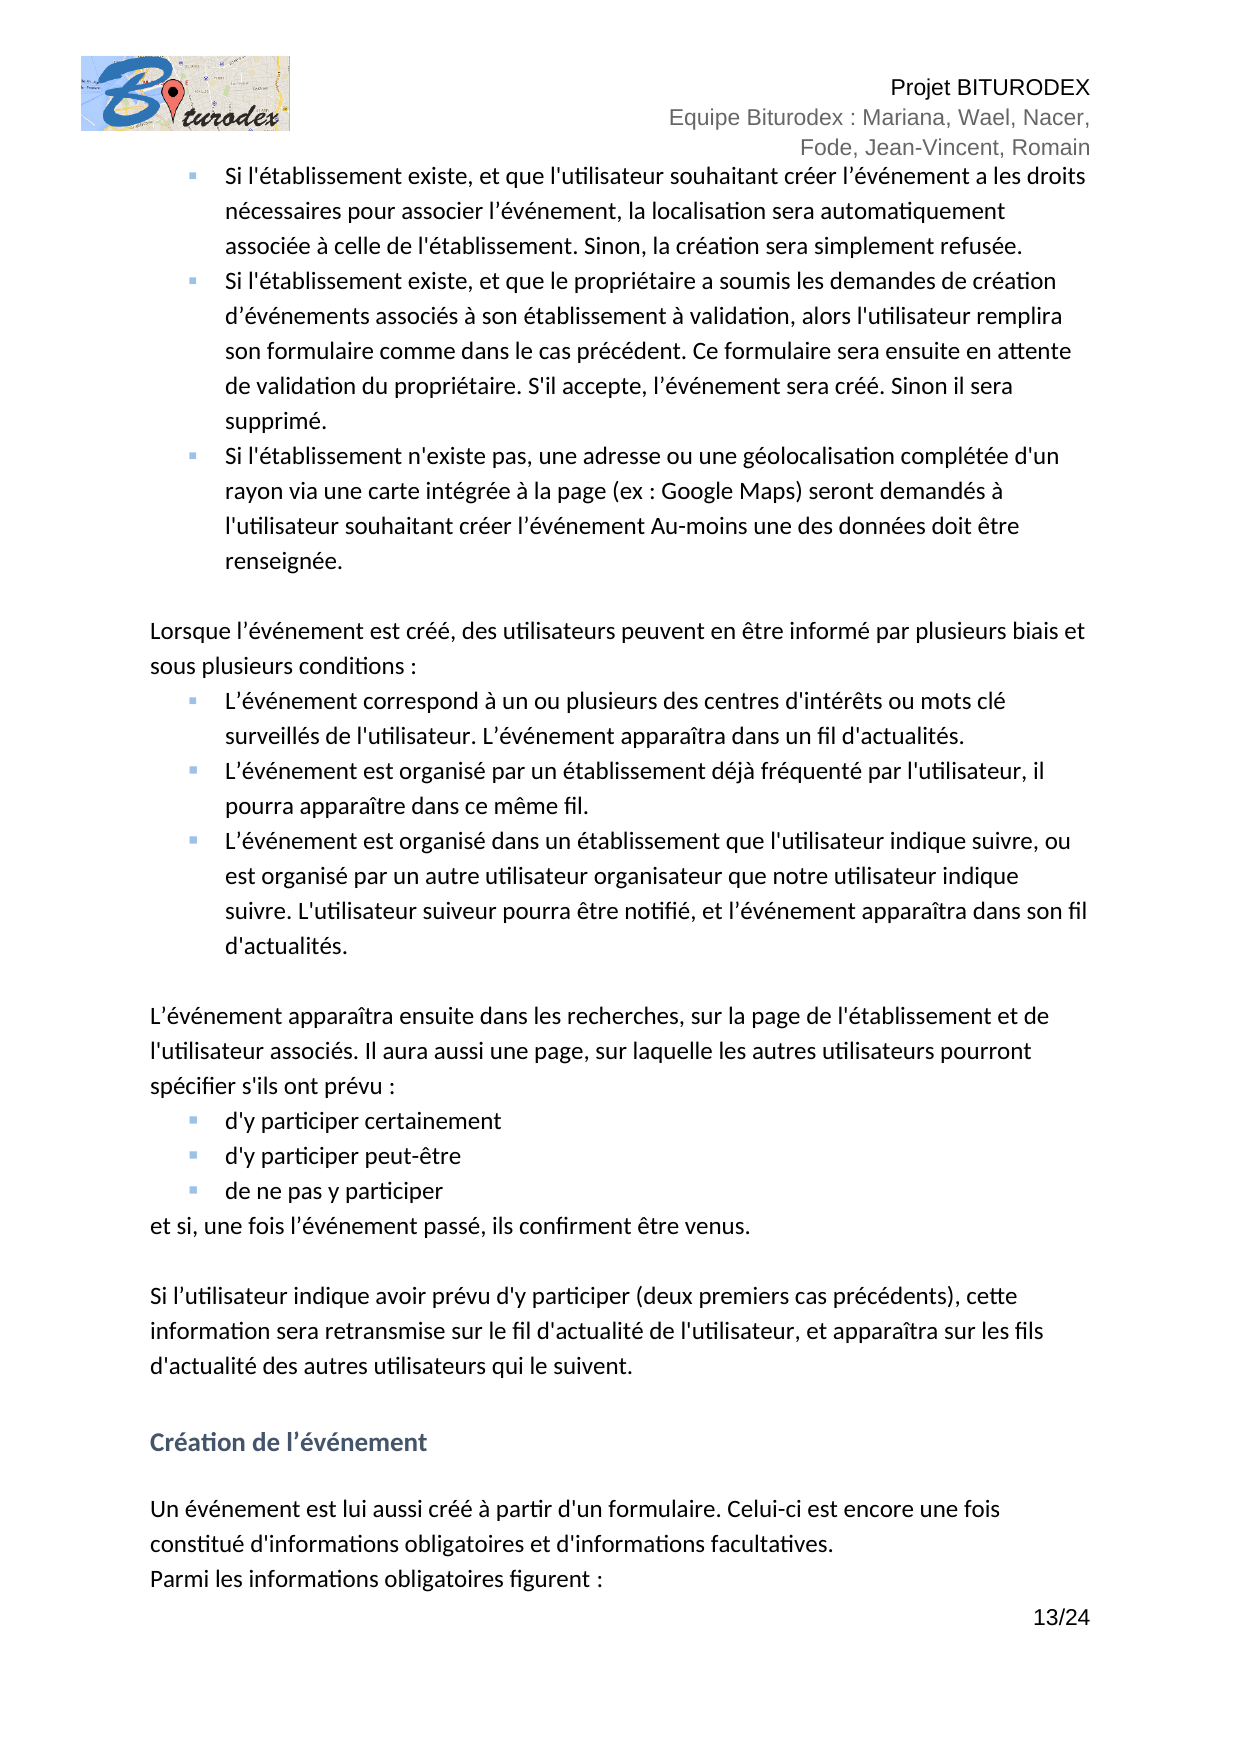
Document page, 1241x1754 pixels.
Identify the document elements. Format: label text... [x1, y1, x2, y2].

subtitle Création de l’événement [150, 1425, 1090, 1458]
list L’événement correspond à un ou plusieurs des centres d'intérêts ou mots clé surveillés de l'utilisateur. L’événement apparaîtra dans un fil d'actualités. [187, 686, 1090, 751]
text et si, une fois l’événement passé, ils confirment être venus. [150, 1211, 1090, 1241]
list d'y participer peut-être [187, 1141, 1090, 1171]
list Si l'établissement existe, et que l'utilisateur souhaitant créer l’événement a les droits nécessaires pour associer l’événement, la localisation sera automatiquement associée à celle de l'établissement. Sinon, la création sera simplement refusée. [187, 161, 1090, 261]
list L’événement est organisé dans un établissement que l'utilisateur indique suivre, ou est organisé par un autre utilisateur organisateur que notre utilisateur indique suivre. L'utilisateur suiveur pourra être notifié, et l’événement apparaîtra dans son fil d'actualités. [187, 826, 1090, 961]
list L’événement est organisé par un établissement déjà fréquenté par l'utilisateur, il pourra apparaître dans ce même fil. [187, 756, 1090, 821]
list d'y participer certainement [187, 1106, 1090, 1136]
text Lorsque l’événement est créé, des utilisateurs peuvent en être informé par plusieurs biais et sous plusieurs conditions : [150, 616, 1090, 681]
text Un événement est lui aussi créé à partir d'un formulaire. Celui-ci est encore une fois constitué d'informations obligatoires et d'informations facultatives. [150, 1493, 1090, 1558]
list de ne pas y participer [187, 1176, 1090, 1206]
list Si l'établissement existe, et que le propriétaire a soumis les demandes de création d’événements associés à son établissement à validation, alors l'utilisateur remplira son formulaire comme dans le cas précédent. Ce formulaire sera ensuite en attente de validation du propriétaire. S'il accepte, l’événement sera créé. Sinon il sera supprimé. [187, 266, 1090, 436]
text L’événement apparaîtra ensuite dans les recherches, sur la page de l'établissement et de l'utilisateur associés. Il aura aussi une page, sur laquelle les autres utilisateurs pourront spécifier s'ils ont prévu : [150, 1001, 1090, 1101]
list Si l'établissement n'existe pas, une adresse ou une géolocalisation complétée d'un rayon via une carte intégrée à la page (ex : Google Maps) seront demandés à l'utilisateur souhaitant créer l’événement Au-moins une des données doit être renseignée. [187, 441, 1090, 576]
text Si l’utilisateur indique avoir prévu d'y participer (deux premiers cas précédents), cette information sera retransmise sur le fil d'actualité de l'utilisateur, et apparaîtra sur les fils d'actualité des autres utilisateurs qui le suivent. [150, 1281, 1090, 1381]
text Parmi les informations obligatoires figurent : [150, 1563, 1090, 1593]
